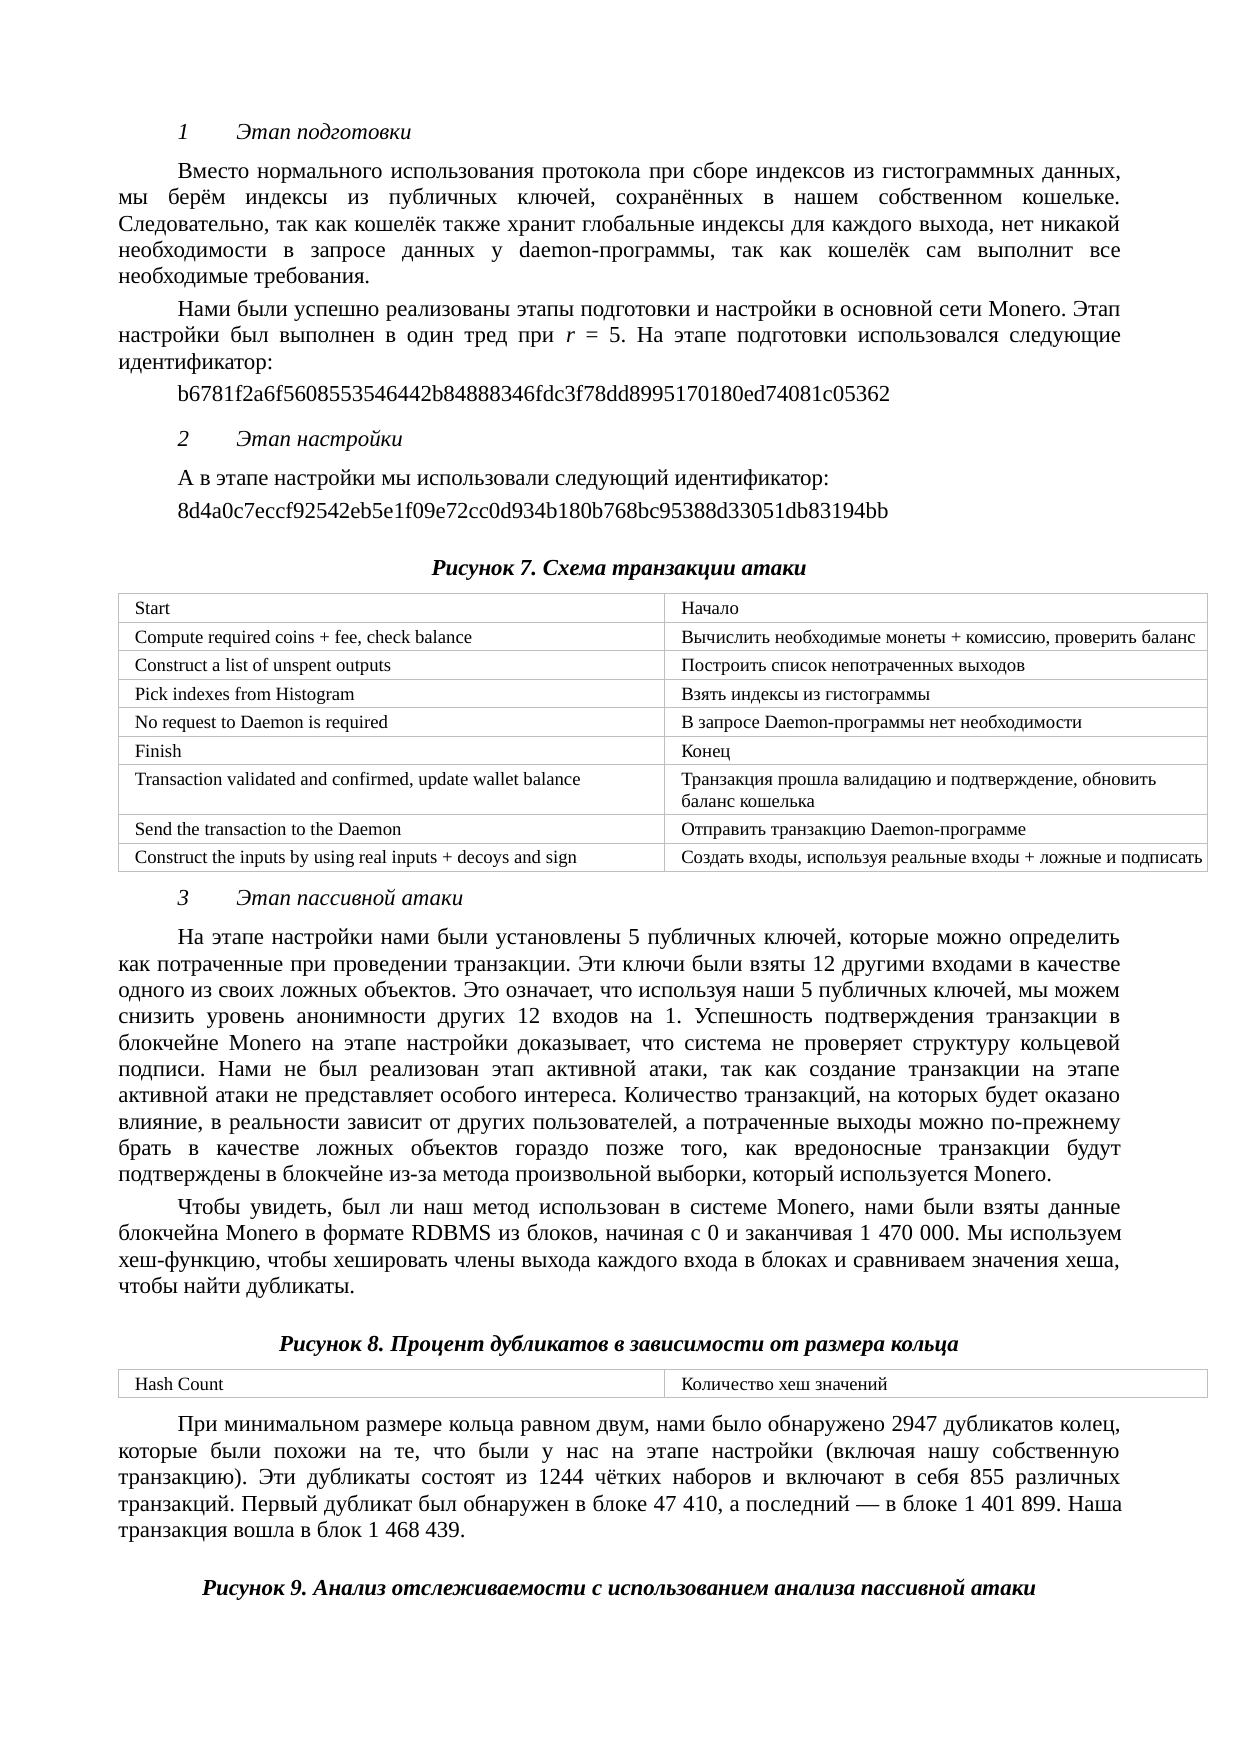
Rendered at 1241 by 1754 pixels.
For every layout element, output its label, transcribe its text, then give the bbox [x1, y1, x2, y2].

table_cell Взять индексы из гистограммы [665, 680, 1207, 707]
text 8d4a0c7eccf92542eb5e1f09e72cc0d934b180b768bc95388d33051db83194bb [118, 497, 1122, 523]
list Этап пассивной атаки [177, 884, 1122, 911]
table_cell No request to Daemon is required [119, 708, 664, 736]
table_header Start [119, 594, 664, 622]
table_header Hash Count [119, 1370, 664, 1397]
text Чтобы увидеть, был ли наш метод использован в системе Monero, нами были взяты данные блокчейна Monero в формате RDBMS из блоков, начиная с 0 и заканчивая 1 470 000. Мы используем хеш-функцию, чтобы хешировать члены выхода каждого входа в блоках и сравниваем значения хеша, чтобы найти дубликаты. [118, 1193, 1122, 1298]
table_cell Send the transaction to the Daemon [119, 815, 664, 842]
text b6781f2a6f5608553546442b84888346fdc3f78dd8995170180ed74081c05362 [118, 380, 1122, 407]
table_cell Transaction validated and confirmed, update wallet balance [119, 765, 664, 814]
table_cell Compute required coins + fee, check balance [119, 623, 664, 650]
table_cell Construct a list of unspent outputs [119, 651, 664, 679]
table_cell Вычислить необходимые монеты + комиссию, проверить баланс [665, 623, 1207, 650]
table_header Начало [665, 594, 1207, 622]
table_cell Конец [665, 737, 1207, 764]
table_cell Построить список непотраченных выходов [665, 651, 1207, 679]
table_cell Finish [119, 737, 664, 764]
table_cell Отправить транзакцию Daemon-программе [665, 815, 1207, 842]
text Рисунок 8. Процент дубликатов в зависимости от размера кольца [118, 1330, 1122, 1356]
text Рисунок 7. Схема транзакции атаки [118, 554, 1122, 581]
table_cell Создать входы, используя реальные входы + ложные и подписать [665, 844, 1207, 871]
text На этапе настройки нами были установлены 5 публичных ключей, которые можно определить как потраченные при проведении транзакции. Эти ключи были взяты 12 другими входами в качестве одного из своих ложных объектов. Это означает, что используя наши 5 публичных ключей, мы можем снизить уровень анонимности других 12 входов на 1. Успешность подтверждения транзакции в блокчейне Monero на этапе настройки доказывает, что система не проверяет структуру кольцевой подписи. Нами не был реализован этап активной атаки, так как создание транзакции на этапе активной атаки не представляет особого интереса. Количество транзакций, на которых будет оказано влияние, в реальности зависит от других пользователей, а потраченные выходы можно по-прежнему брать в качестве ложных объектов гораздо позже того, как вредоносные транзакции будут подтверждены в блокчейне из-за метода произвольной выборки, который используется Monero. [118, 923, 1122, 1187]
table_header Количество хеш значений [665, 1370, 1207, 1397]
list Этап настройки [177, 425, 1122, 452]
text Рисунок 9. Анализ отслеживаемости с использованием анализа пассивной атаки [118, 1573, 1122, 1600]
table_cell В запросе Daemon-программы нет необходимости [665, 708, 1207, 736]
table_cell Транзакция прошла валидацию и подтверждение, обновить баланс кошелька [665, 765, 1207, 814]
list Этап подготовки [177, 118, 1122, 144]
table_cell Pick indexes from Histogram [119, 680, 664, 707]
text Вместо нормального использования протокола при сборе индексов из гистограммных данных, мы берём индексы из публичных ключей, сохранённых в нашем собственном кошельке. Следовательно, так как кошелёк также хранит глобальные индексы для каждого выхода, нет никакой необходимости в запросе данных у daemon-программы, так как кошелёк сам выполнит все необходимые требования. [118, 157, 1122, 289]
text Нами были успешно реализованы этапы подготовки и настройки в основной сети Monero. Этап настройки был выполнен в один тред при r = 5. На этапе подготовки использовался следующие идентификатор: [118, 295, 1122, 374]
table_cell Construct the inputs by using real inputs + decoys and sign [119, 844, 664, 871]
text При минимальном размере кольца равном двум, нами было обнаружено 2947 дубликатов колец, которые были похожи на те, что были у нас на этапе настройки (включая нашу собственную транзакцию). Эти дубликаты состоят из 1244 чётких наборов и включают в себя 855 различных транзакций. Первый дубликат был обнаружен в блоке 47 410, а последний — в блоке 1 401 899. Наша транзакция вошла в блок 1 468 439. [118, 1411, 1122, 1542]
text А в этапе настройки мы использовали следующий идентификатор: [118, 464, 1122, 491]
